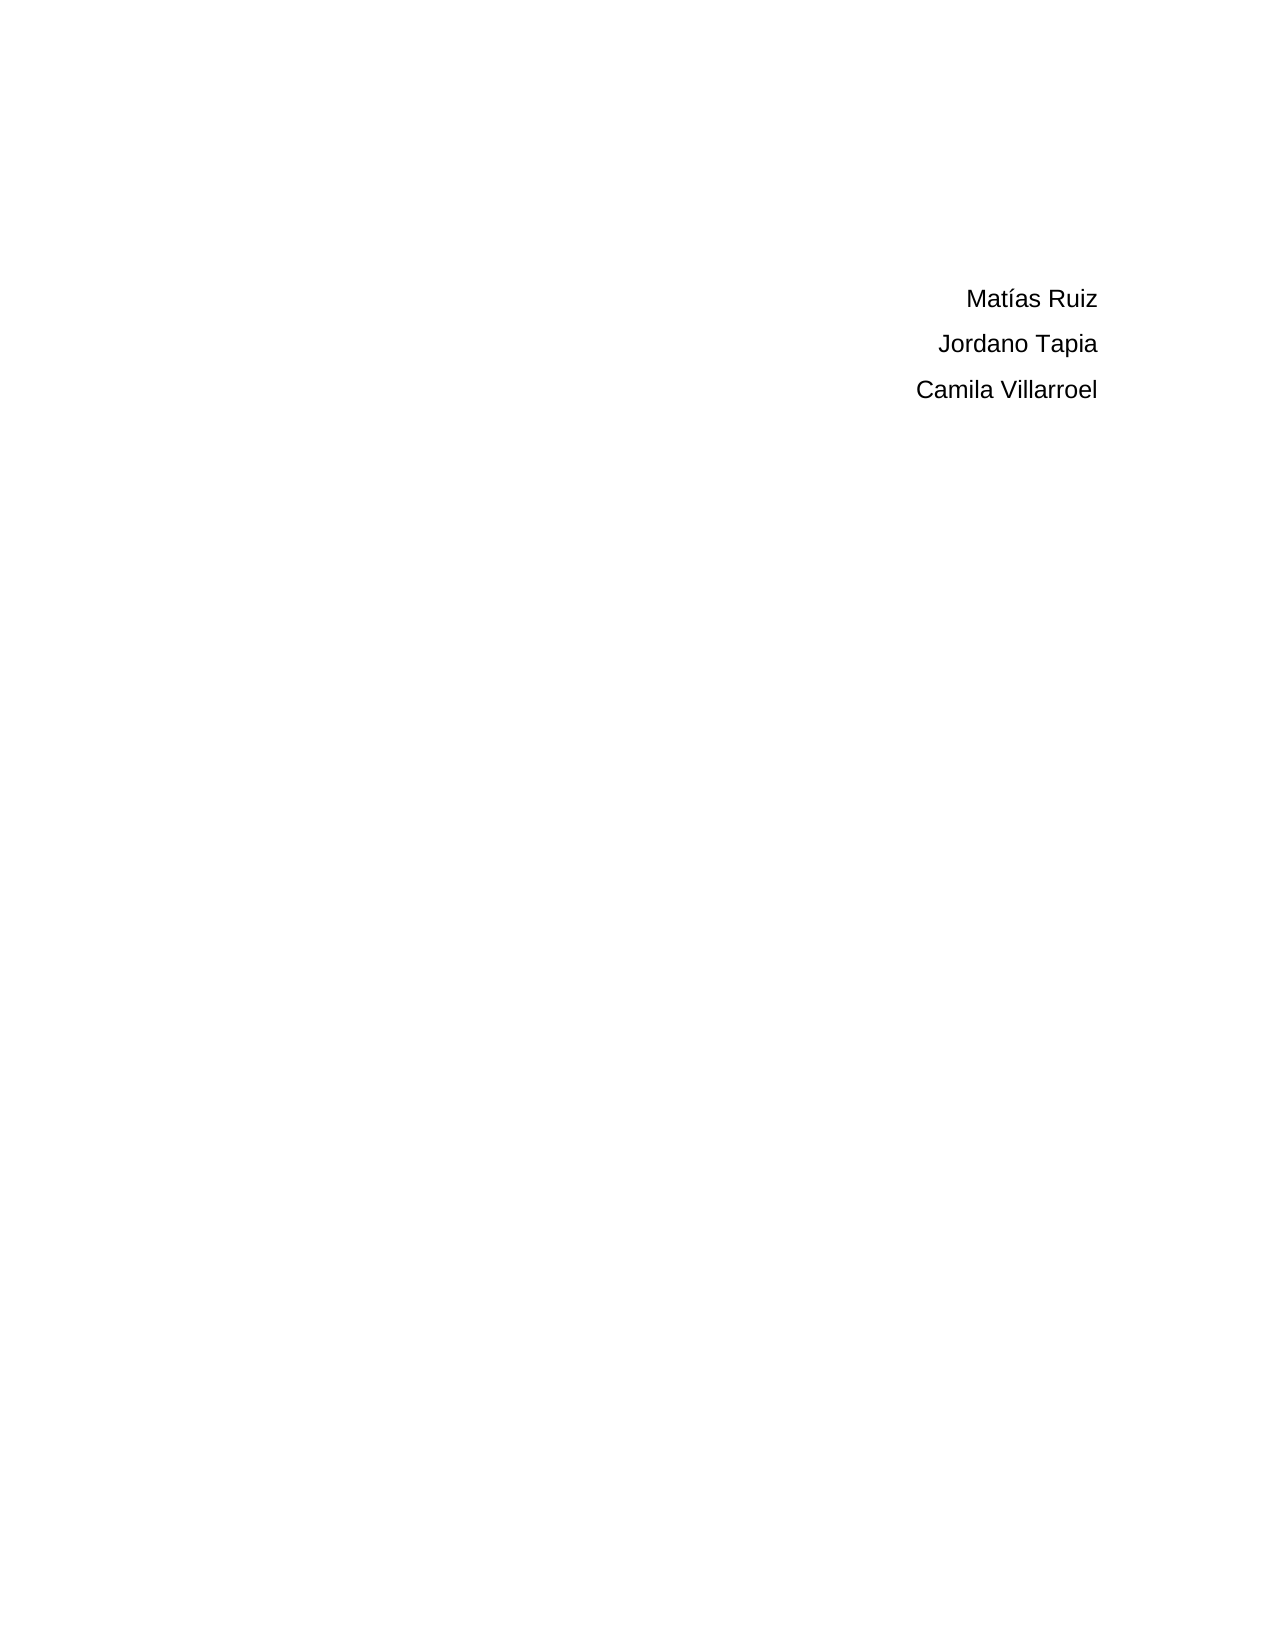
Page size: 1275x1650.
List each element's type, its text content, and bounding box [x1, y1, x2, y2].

text Matías Ruiz [177, 284, 1098, 313]
text Camila Villarroel [177, 375, 1098, 403]
text Jordano Tapia [177, 329, 1098, 358]
